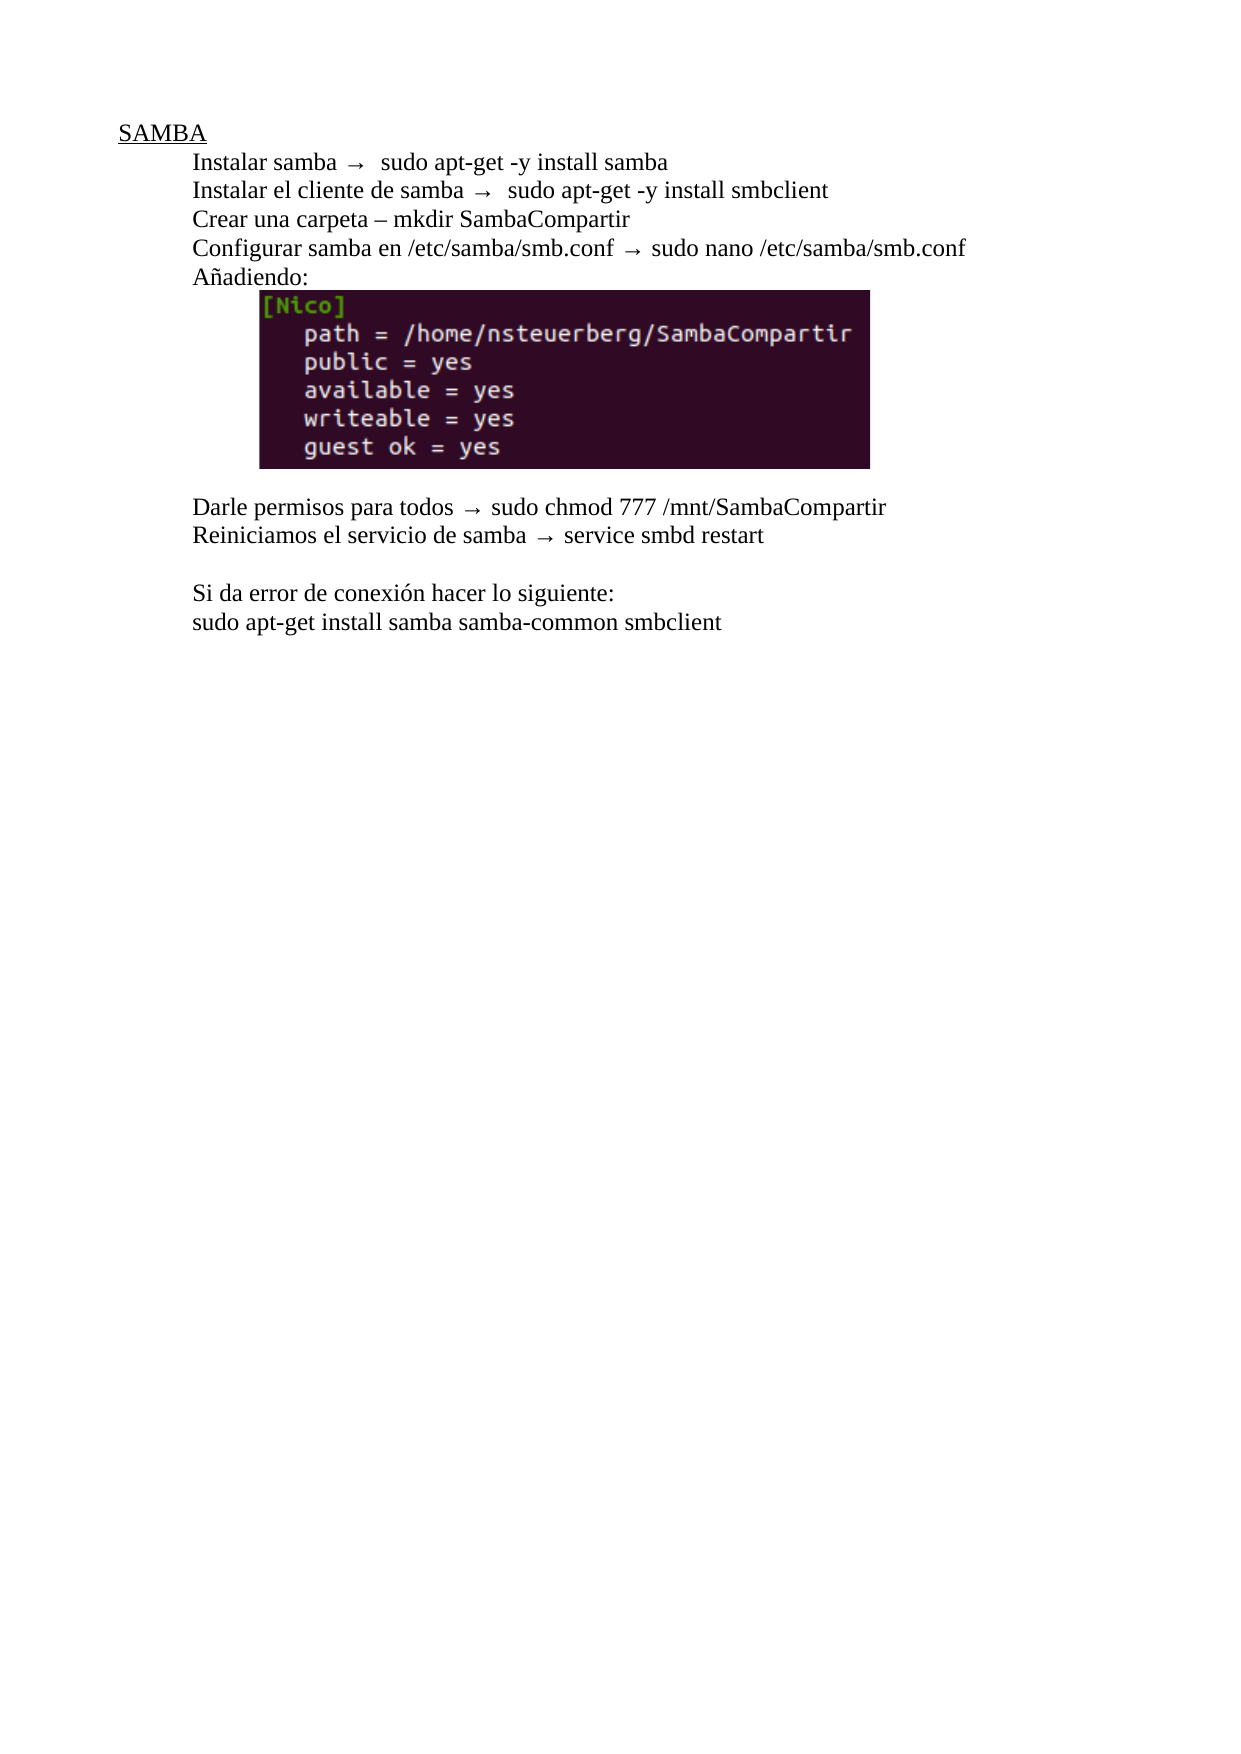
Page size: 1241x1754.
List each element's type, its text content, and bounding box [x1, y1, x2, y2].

text Darle permisos para todos → sudo chmod 777 /mnt/SambaCompartir [118, 492, 1122, 521]
text Configurar samba en /etc/samba/smb.conf → sudo nano /etc/samba/smb.conf [118, 233, 1122, 262]
text Instalar samba → sudo apt-get -y install samba [118, 147, 1122, 176]
picture [259, 290, 871, 469]
text Reiniciamos el servicio de samba → service smbd restart [118, 521, 1122, 549]
text Instalar el cliente de samba → sudo apt-get -y install smbclient [118, 176, 1122, 204]
text Si da error de conexión hacer lo siguiente: [118, 578, 1122, 607]
text SAMBA [118, 118, 1122, 147]
text Añadiendo: [118, 262, 1122, 291]
text sudo apt-get install samba samba-common smbclient [118, 607, 1122, 636]
text Crear una carpeta – mkdir SambaCompartir [118, 204, 1122, 233]
